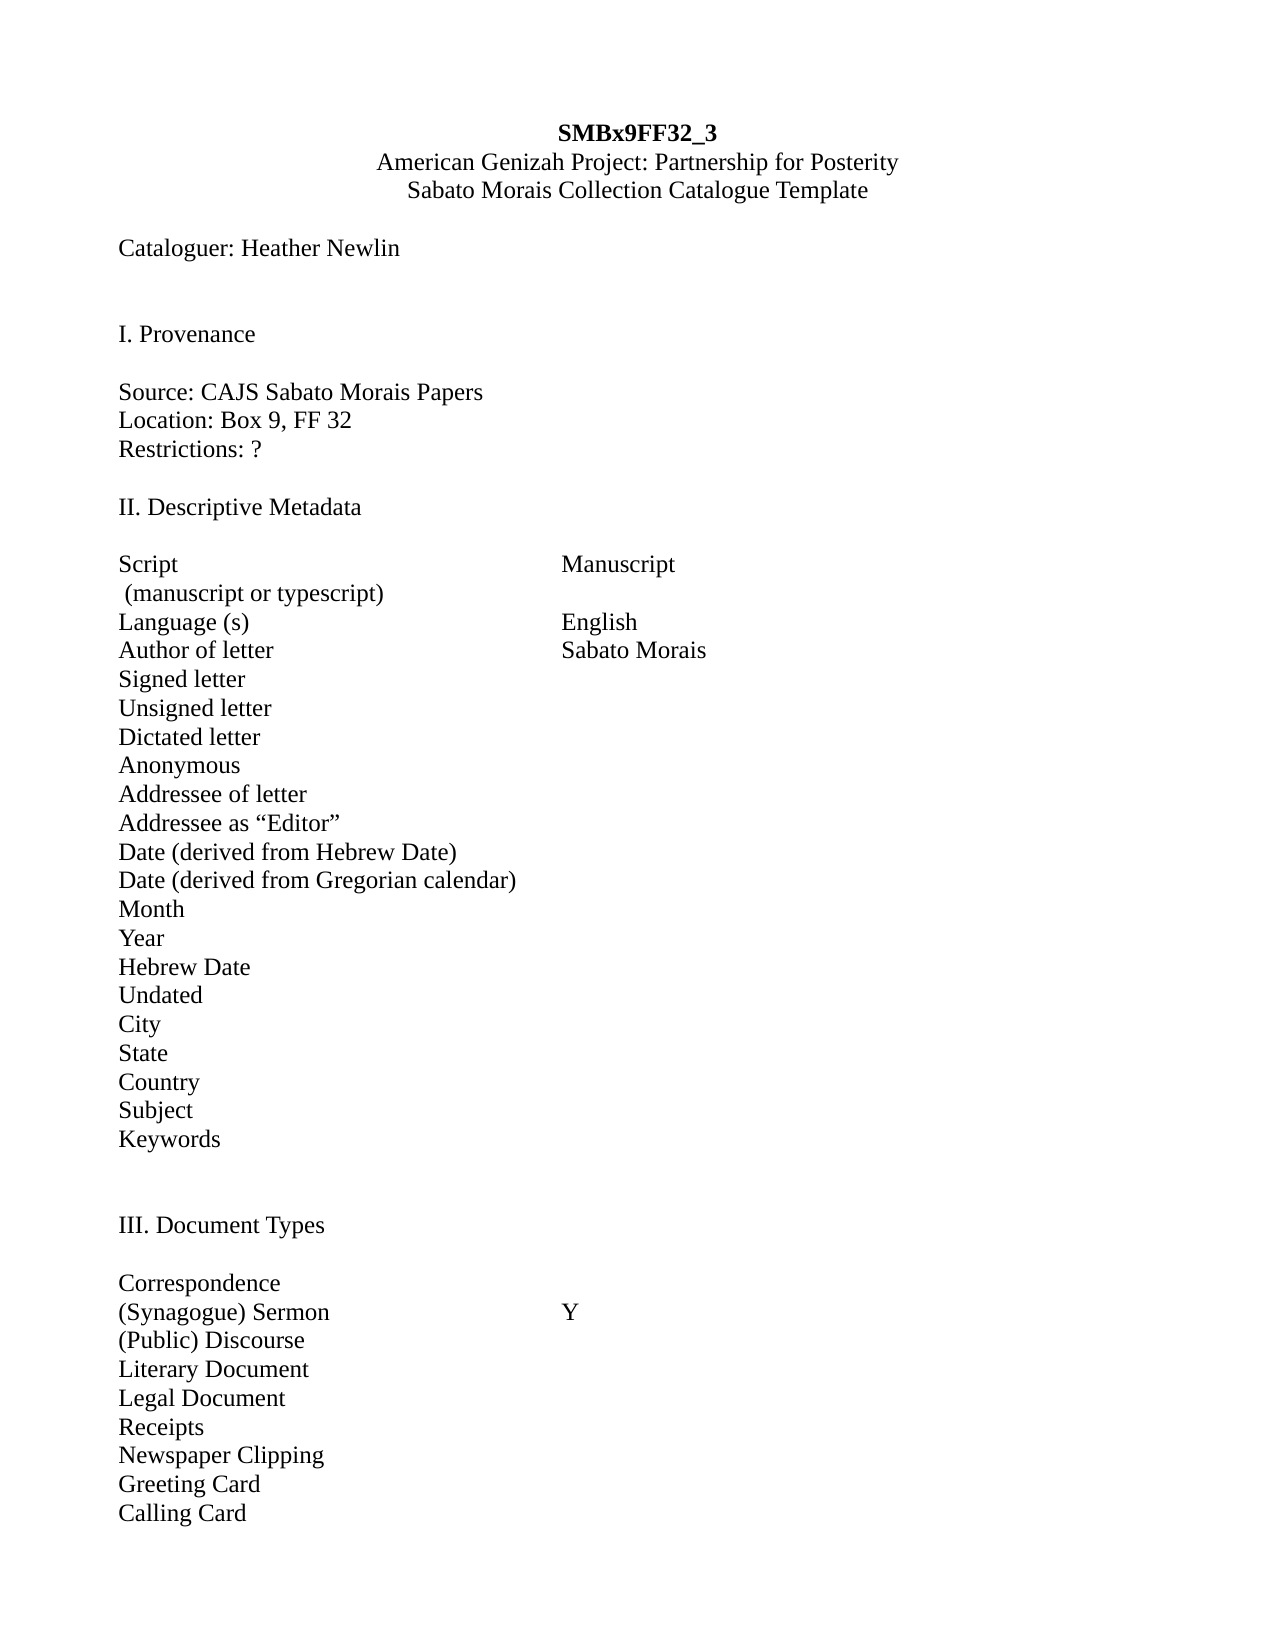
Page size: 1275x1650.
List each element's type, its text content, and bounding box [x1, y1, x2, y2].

text (Public) Discourse [118, 1326, 1157, 1354]
text Correspondence [118, 1268, 1157, 1297]
text Anonymous [118, 751, 1157, 779]
text Undated [118, 981, 1157, 1009]
text Unsigned letter [118, 693, 1157, 722]
text Source: CAJS Sabato Morais Papers [118, 377, 1157, 406]
text Subject [118, 1096, 1157, 1124]
text III. Document Types [118, 1211, 1157, 1239]
text Script Manuscript [118, 549, 1157, 578]
text Legal Document [118, 1383, 1157, 1412]
text Keywords [118, 1124, 1157, 1153]
text Hebrew Date [118, 952, 1157, 981]
text State [118, 1038, 1157, 1067]
text I. Provenance [118, 319, 1157, 348]
text Language (s) English [118, 607, 1157, 636]
text Country [118, 1067, 1157, 1096]
text Date (derived from Hebrew Date) [118, 837, 1157, 866]
text (Synagogue) Sermon Y [118, 1297, 1157, 1326]
text SMBx9FF32_3 [118, 118, 1157, 147]
text II. Descriptive Metadata [118, 492, 1157, 521]
text Dictated letter [118, 722, 1157, 751]
text Receipts [118, 1412, 1157, 1441]
text (manuscript or typescript) [118, 578, 1157, 607]
text City [118, 1009, 1157, 1038]
text Cataloguer: Heather Newlin [118, 233, 1157, 262]
text Greeting Card [118, 1469, 1157, 1498]
text Newspaper Clipping [118, 1441, 1157, 1469]
text Year [118, 923, 1157, 952]
text Month [118, 894, 1157, 923]
text Location: Box 9, FF 32 [118, 406, 1157, 434]
text Addressee of letter [118, 779, 1157, 808]
text Author of letter Sabato Morais [118, 636, 1157, 664]
text Sabato Morais Collection Catalogue Template [118, 176, 1157, 204]
text Literary Document [118, 1354, 1157, 1383]
text Restrictions: ? [118, 434, 1157, 463]
text Date (derived from Gregorian calendar) [118, 866, 1157, 894]
text Calling Card [118, 1498, 1157, 1527]
text Addressee as “Editor” [118, 808, 1157, 837]
text Signed letter [118, 664, 1157, 693]
text American Genizah Project: Partnership for Posterity [118, 147, 1157, 176]
